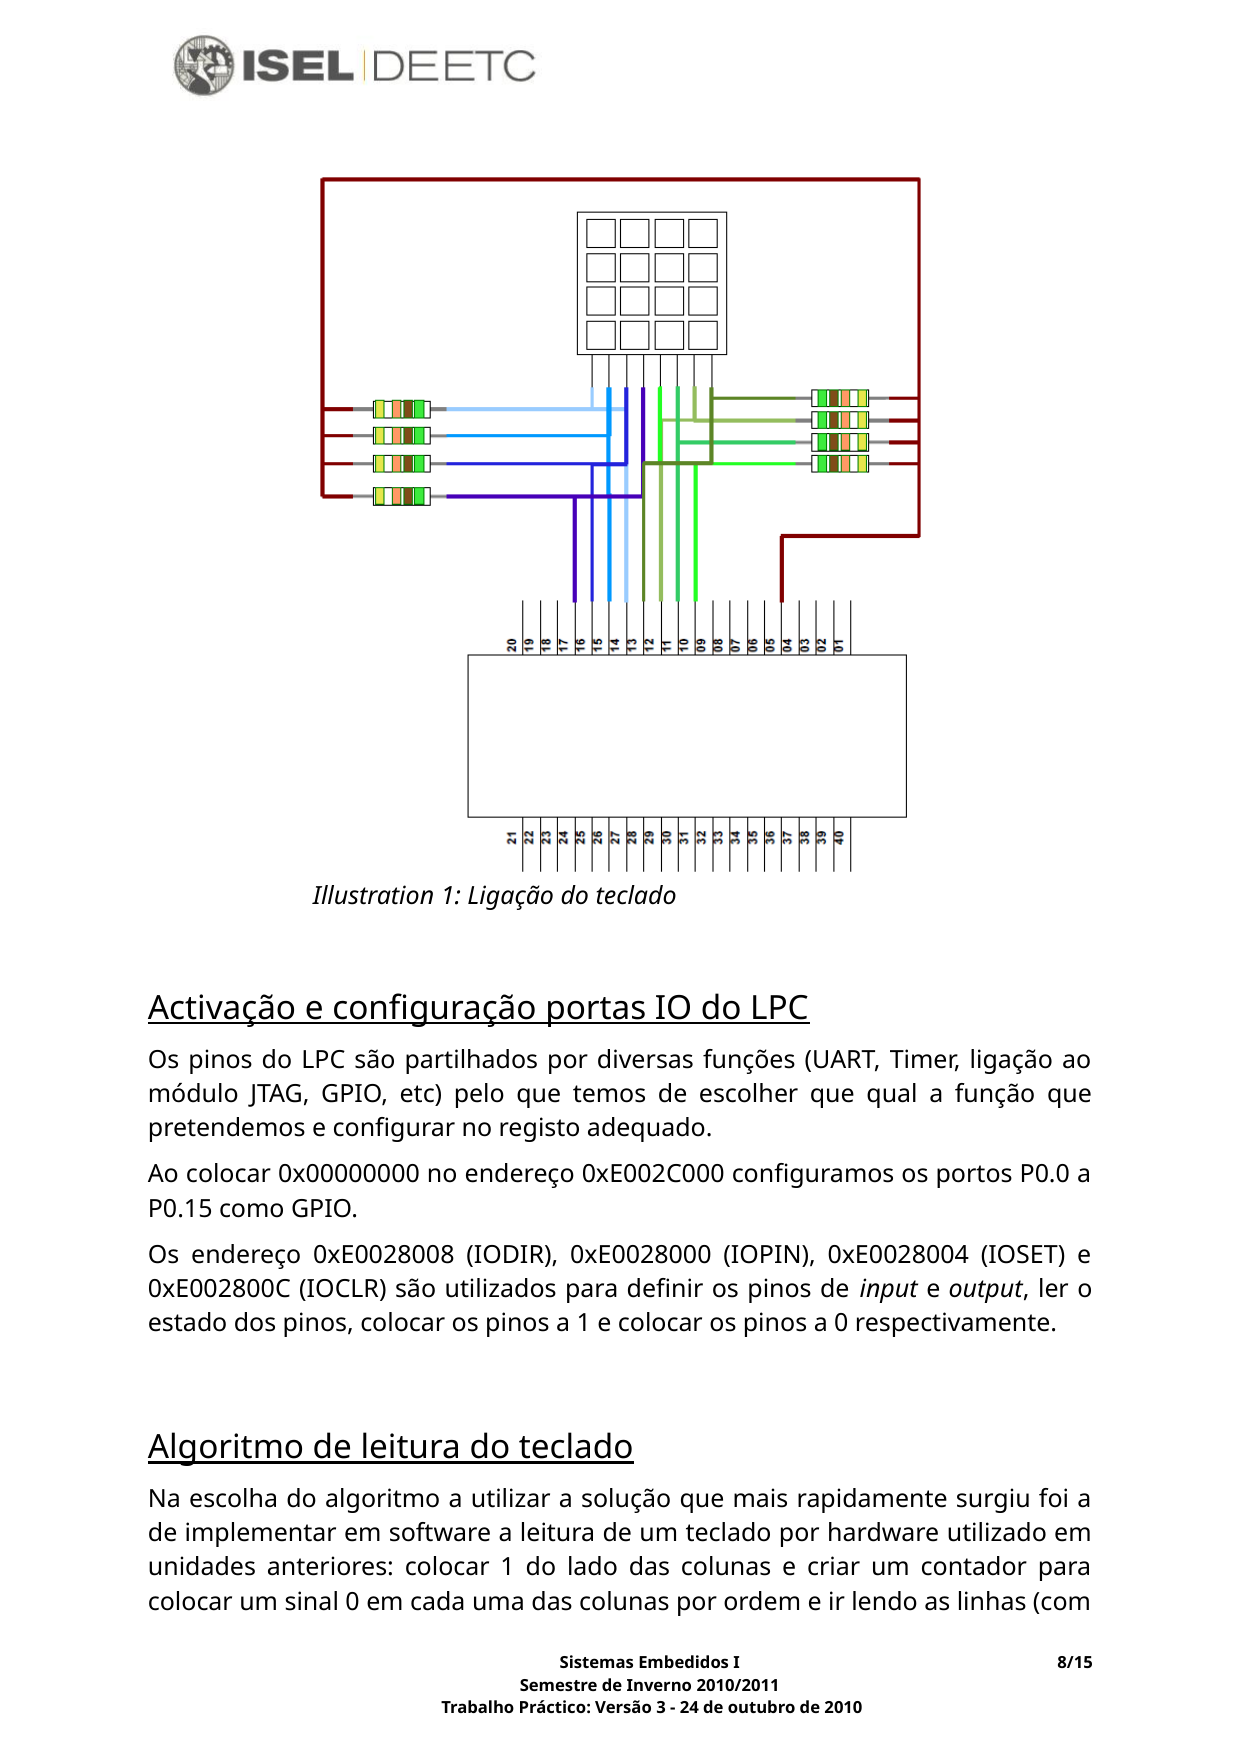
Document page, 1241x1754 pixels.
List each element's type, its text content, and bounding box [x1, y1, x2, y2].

text Ao colocar 0x00000000 no endereço 0xE002C000 configuramos os portos P0.0 a P0.15 como GPIO. [148, 1156, 1093, 1224]
picture [164, 20, 566, 121]
text Illustration 1: Ligação do teclado [313, 878, 928, 912]
picture [312, 168, 928, 878]
subtitle Activação e configuração portas IO do LPC [148, 983, 1093, 1029]
text Na escolha do algoritmo a utilizar a solução que mais rapidamente surgiu foi a de implementar em software a leitura de um teclado por hardware utilizado em unidades anteriores: colocar 1 do lado das colunas e criar um contador para colocar um sinal 0 em cada uma das colunas por ordem e ir lendo as linhas (com [148, 1481, 1093, 1617]
subtitle Algoritmo de leitura do teclado [148, 1423, 1093, 1468]
text Os endereço 0xE0028008 (IODIR), 0xE0028000 (IOPIN), 0xE0028004 (IOSET) e 0xE002800C (IOCLR) são utilizados para definir os pinos de input e output, ler o estado dos pinos, colocar os pinos a 1 e colocar os pinos a 0 respectivamente. [148, 1237, 1093, 1339]
text Os pinos do LPC são partilhados por diversas funções (UART, Timer, ligação ao módulo JTAG, GPIO, etc) pelo que temos de escolher que qual a função que pretendemos e configurar no registo adequado. [148, 1041, 1093, 1144]
